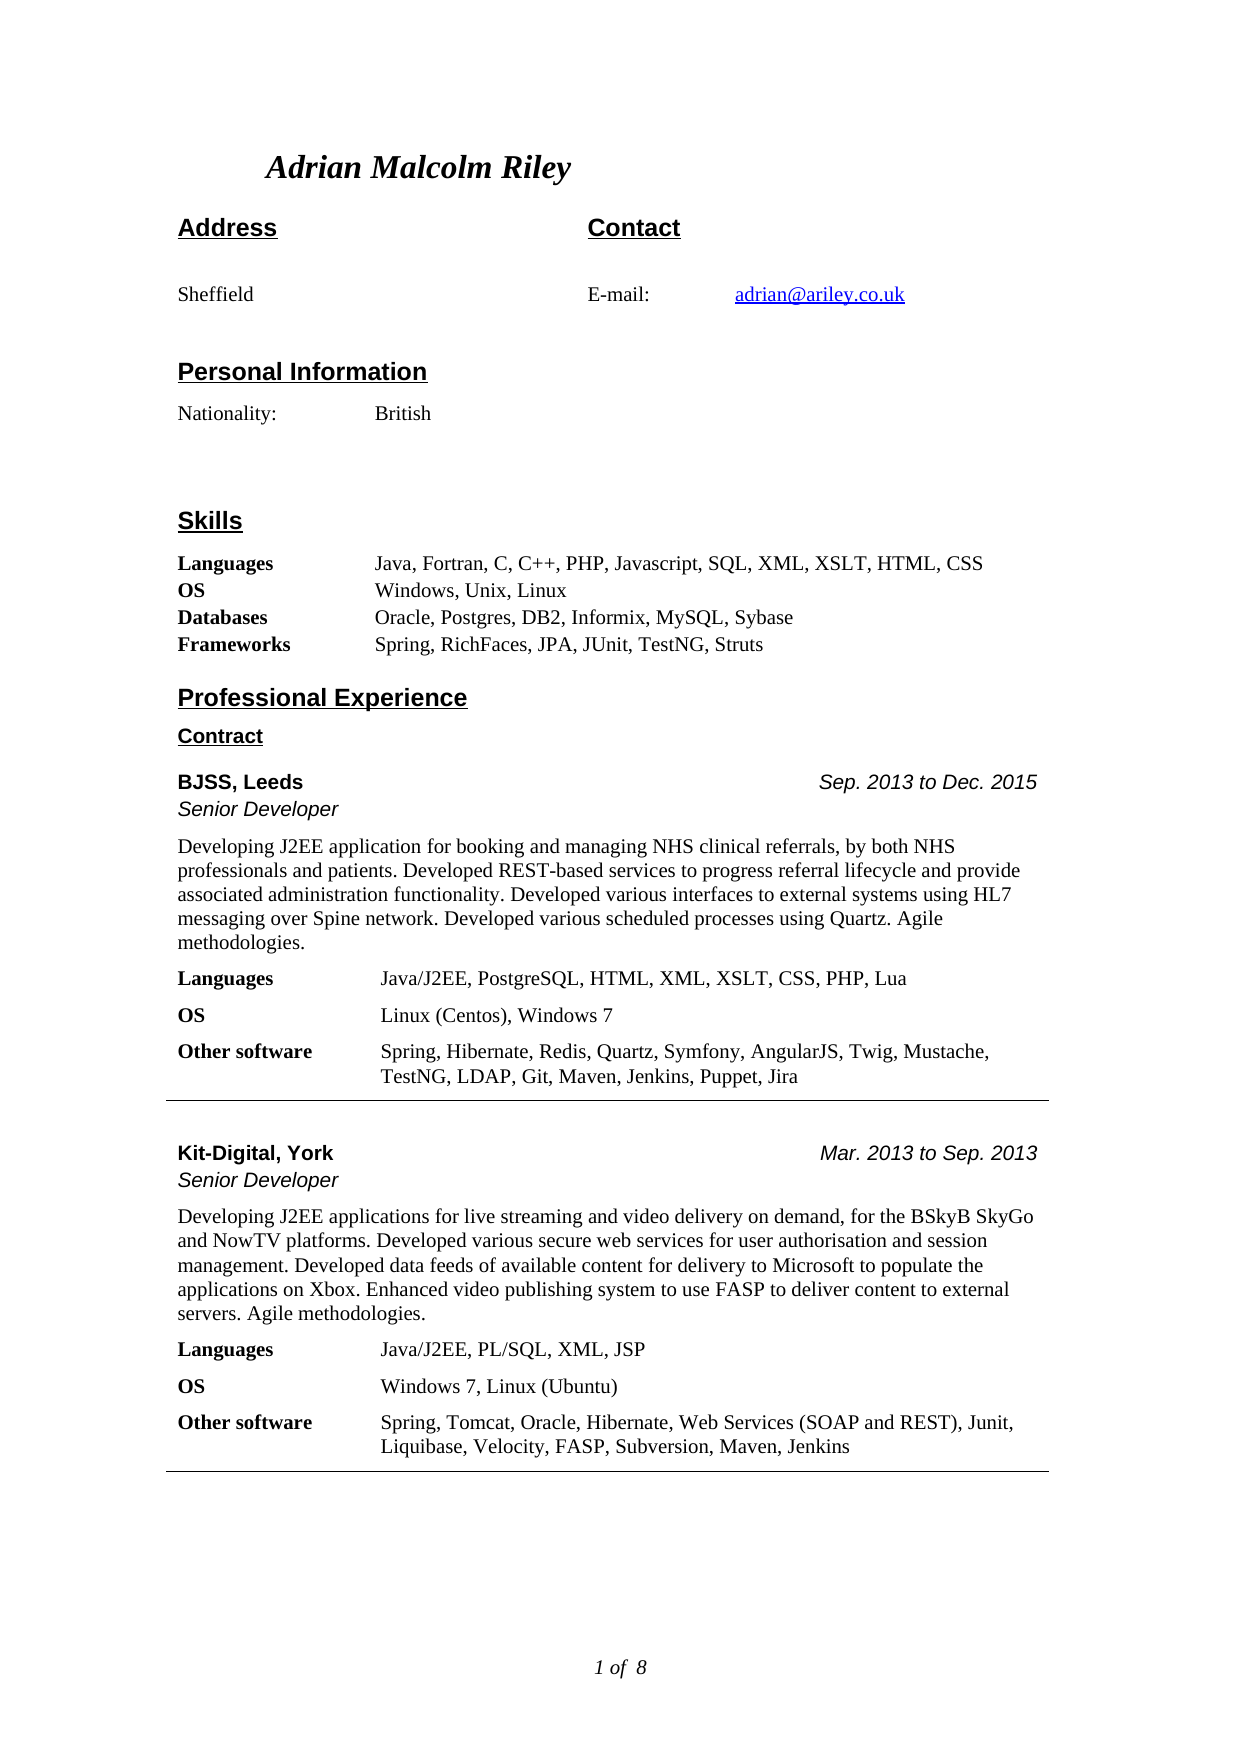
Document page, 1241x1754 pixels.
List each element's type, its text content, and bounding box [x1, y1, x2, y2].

table_cell [166, 452, 363, 479]
table_cell Oracle, Postgres, DB2, Informix, MySQL, Sybase [363, 602, 1052, 629]
table_cell OS [166, 1003, 369, 1039]
table_cell Other software [166, 1040, 369, 1100]
table_header Java/J2EE, PostgreSQL, HTML, XML, XSLT, CSS, PHP, Lua [369, 966, 1048, 1003]
table_cell [724, 254, 1048, 281]
table_cell OS [166, 1374, 369, 1410]
table_header British [363, 398, 570, 425]
table_header Kit-Digital, York [166, 1125, 738, 1165]
table_cell Senior Developer [166, 1165, 738, 1192]
table_cell [166, 306, 576, 329]
table_cell Spring, Hibernate, Redis, Quartz, Symfony, AngularJS, Twig, Mustache, TestNG, LDAP, Git, Maven, Jenkins, Puppet, Jira [369, 1040, 1048, 1100]
table_header Contact [576, 186, 724, 254]
table_cell OS [166, 575, 363, 602]
table_cell [576, 254, 724, 281]
table_cell Senior Developer [166, 794, 738, 821]
table_cell [576, 306, 724, 329]
table_cell Linux (Centos), Windows 7 [369, 1003, 1048, 1039]
table_header Languages [166, 1337, 369, 1374]
table_cell Spring, RichFaces, JPA, JUnit, TestNG, Struts [363, 629, 1052, 656]
table_cell Frameworks [166, 629, 363, 656]
table_cell [363, 452, 570, 479]
table_cell [166, 254, 576, 281]
table_cell [738, 794, 1048, 821]
table_header Nationality: [166, 398, 363, 425]
table_cell E-mail: [576, 281, 724, 306]
table_cell Other software [166, 1410, 369, 1471]
table_cell [738, 1165, 1048, 1192]
table_header Sep. 2013 to Dec. 2015 [738, 754, 1048, 794]
table_cell Sheffield [166, 281, 576, 306]
table_header Mar. 2013 to Sep. 2013 [738, 1125, 1048, 1165]
table_cell Windows 7, Linux (Ubuntu) [369, 1374, 1048, 1410]
text Adrian Malcolm Riley [266, 148, 1063, 186]
table_cell adrian@ariley.co.uk [724, 281, 1048, 306]
table_header Languages [166, 548, 363, 574]
table_header Address [166, 186, 576, 254]
table_cell [166, 425, 363, 452]
title Personal Information [177, 357, 1063, 385]
table_cell [363, 425, 570, 452]
table_header Languages [166, 966, 369, 1003]
table_cell Windows, Unix, Linux [363, 575, 1052, 602]
table_header BJSS, Leeds [166, 754, 738, 794]
text Developing J2EE application for booking and managing NHS clinical referrals, by both NHS professionals and patients. Developed REST-based services to progress referral lifecycle and provide associated administration functionality. Developed various interfaces to external systems using HL7 messaging over Spine network. Developed various scheduled processes using Quartz. Agile methodologies. [177, 833, 1063, 954]
title Professional Experience [177, 683, 1063, 712]
title Skills [177, 506, 1063, 535]
text Developing J2EE applications for live streaming and video delivery on demand, for the BSkyB SkyGo and NowTV platforms. Developed various secure web services for user authorisation and session management. Developed data feeds of available content for delivery to Microsoft to populate the applications on Xbox. Enhanced video publishing system to use FASP to deliver content to external servers. Agile methodologies. [177, 1204, 1063, 1325]
subtitle Contract [177, 724, 1063, 748]
table_cell Databases [166, 602, 363, 629]
table_header Java/J2EE, PL/SQL, XML, JSP [369, 1337, 1048, 1374]
table_cell [724, 306, 1048, 329]
table_cell Spring, Tomcat, Oracle, Hibernate, Web Services (SOAP and REST), Junit, Liquibase, Velocity, FASP, Subversion, Maven, Jenkins [369, 1410, 1048, 1471]
table_header [724, 186, 1048, 254]
table_header Java, Fortran, C, C++, PHP, Javascript, SQL, XML, XSLT, HTML, CSS [363, 548, 1052, 574]
